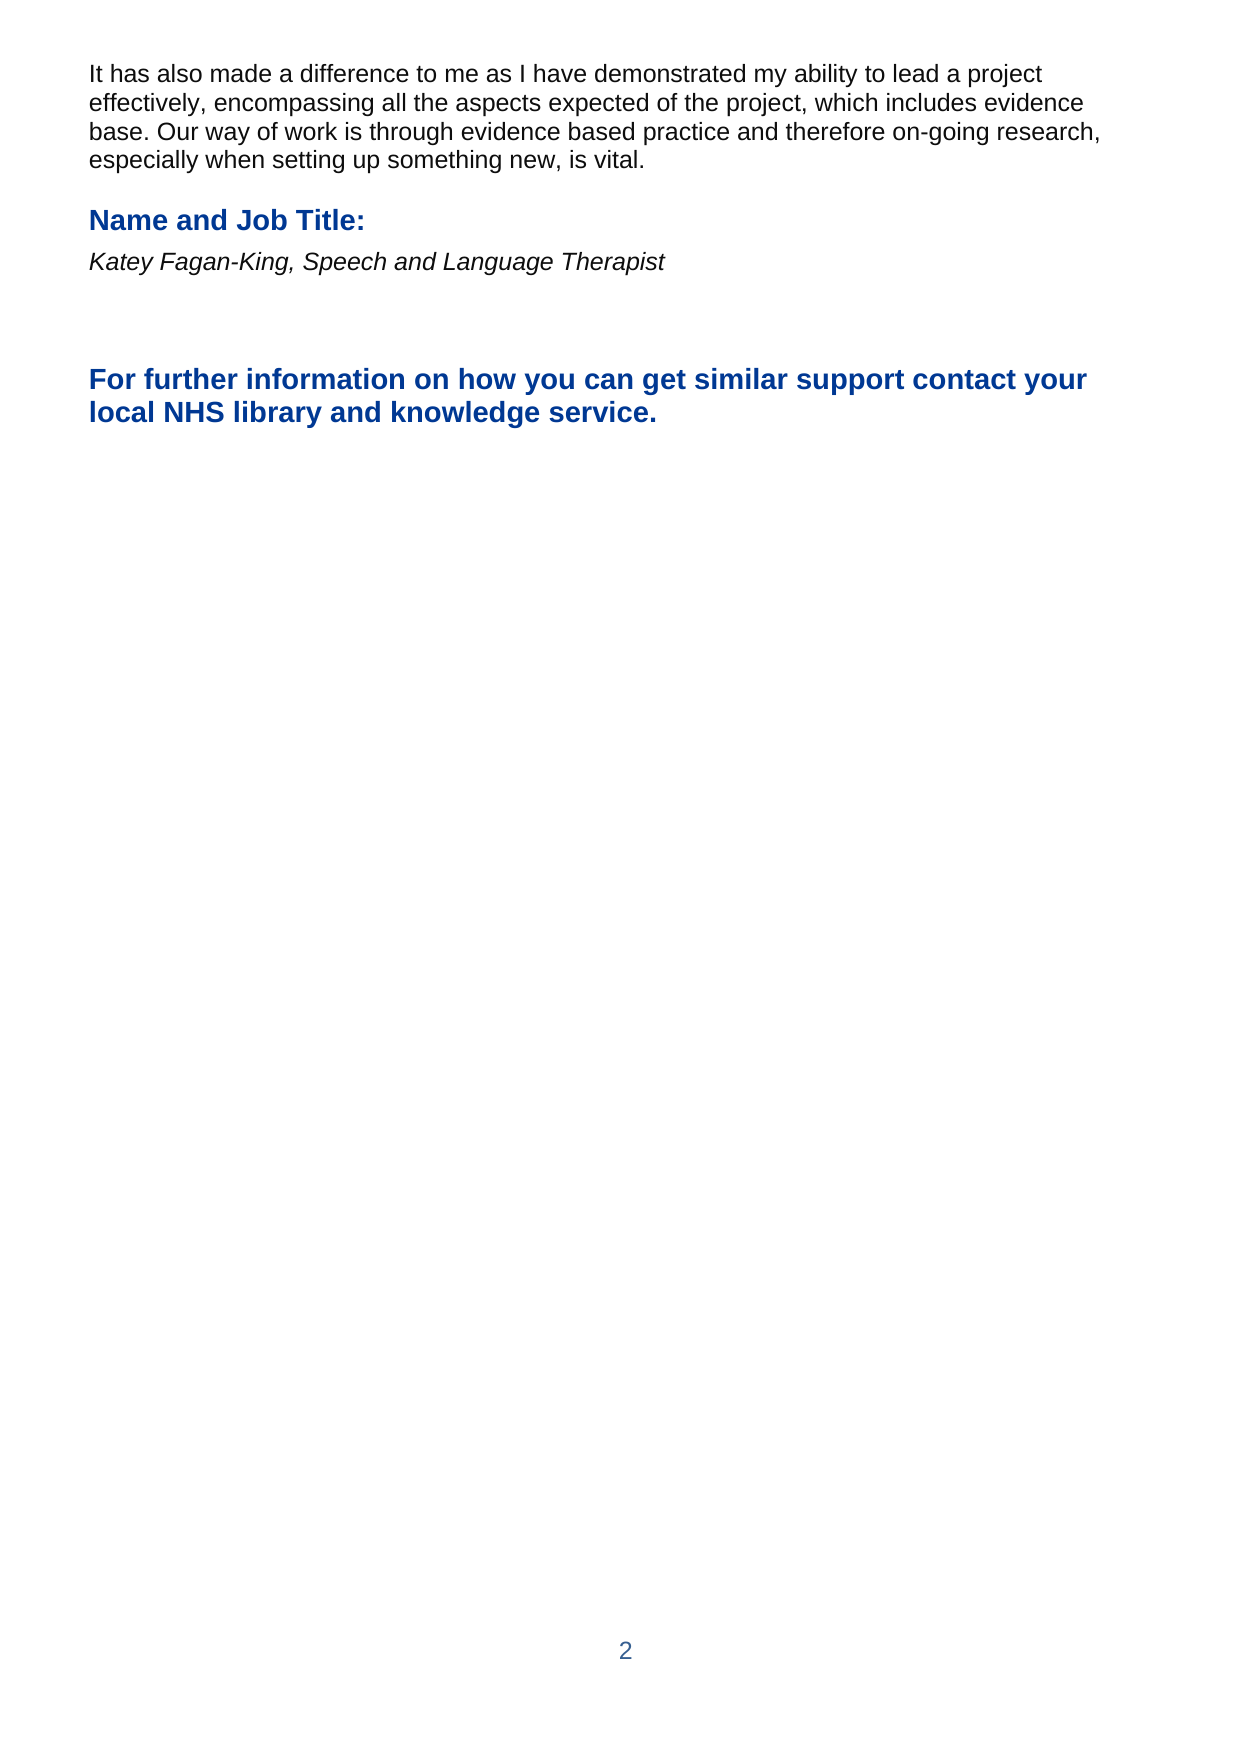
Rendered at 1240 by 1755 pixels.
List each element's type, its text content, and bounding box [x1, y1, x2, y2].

subtitle For further information on how you can get similar support contact your local NHS library and knowledge service. [89, 362, 1151, 429]
subtitle Name and Job Title: [89, 203, 1151, 236]
text Katey Fagan-King, Speech and Language Therapist [89, 247, 1151, 276]
text It has also made a difference to me as I have demonstrated my ability to lead a project effectively, encompassing all the aspects expected of the project, which includes evidence base. Our way of work is through evidence based practice and therefore on-going research, especially when setting up something new, is vital. [89, 59, 1151, 174]
